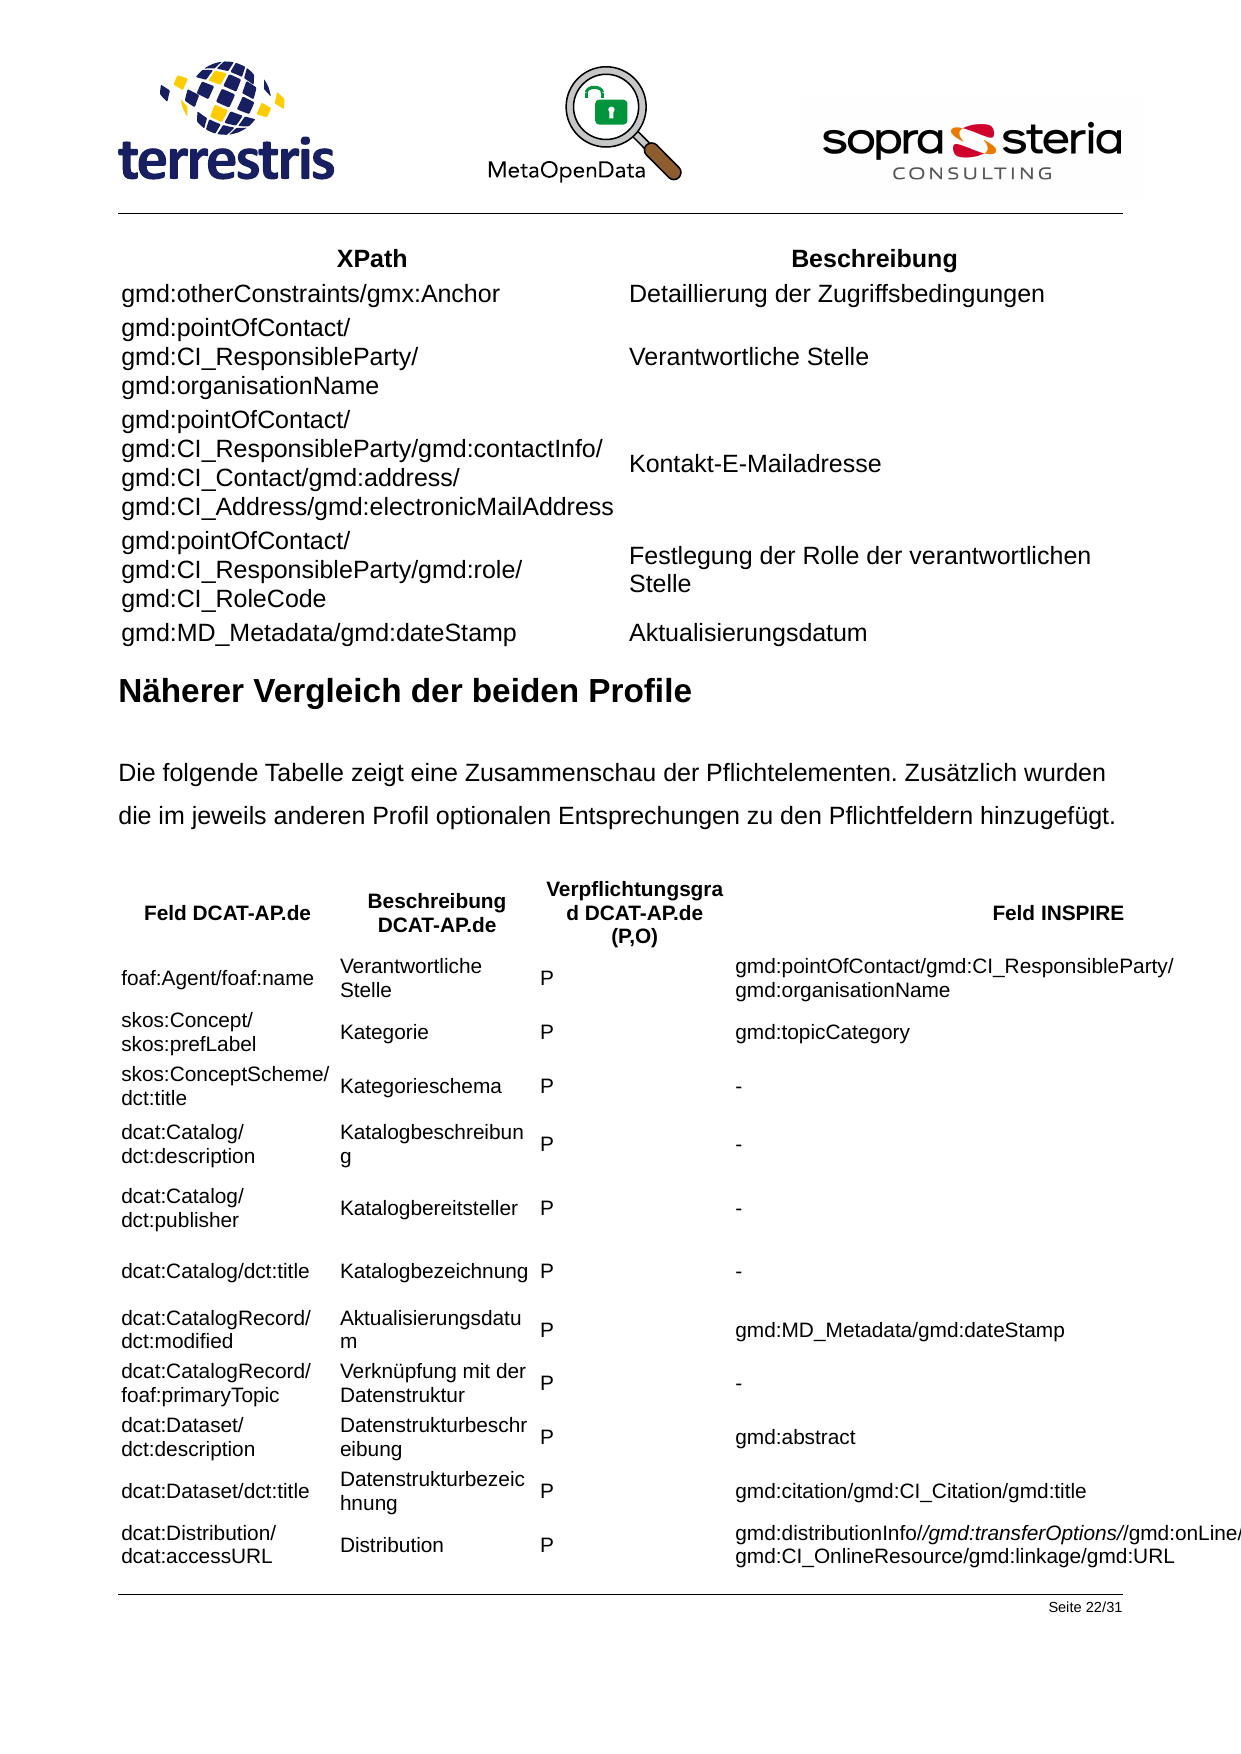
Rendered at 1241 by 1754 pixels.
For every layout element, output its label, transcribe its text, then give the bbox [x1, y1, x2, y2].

table_cell Kontakt-E-Mailadresse [626, 403, 1123, 523]
table_cell gmd:abstract [732, 1410, 1240, 1464]
picture [800, 98, 1144, 203]
table_cell gmd:citation/gmd:CI_Citation/gmd:title [732, 1464, 1240, 1517]
table_cell gmd:otherConstraints/gmx:Anchor [118, 276, 626, 311]
table_cell dcat:CatalogRecord/dct:modified [118, 1303, 337, 1356]
table_cell P [537, 1059, 732, 1112]
table_header Beschreibung DCAT-AP.de [337, 874, 537, 951]
table_cell P [537, 1239, 732, 1302]
table_cell gmd:topicCategory [732, 1005, 1240, 1059]
table_cell Verknüpfung mit der Datenstruktur [337, 1356, 537, 1410]
table_cell dcat:Dataset/dct:title [118, 1464, 337, 1517]
table_header Verpflichtungsgrad DCAT-AP.de (P,O) [537, 874, 732, 951]
table_cell P [537, 1410, 732, 1464]
table_cell - [732, 1176, 1240, 1239]
table_cell skos:Concept/skos:prefLabel [118, 1005, 337, 1059]
table_cell Katalogbezeichnung [337, 1239, 537, 1302]
table_cell P [537, 1176, 732, 1239]
table_cell P [537, 1464, 732, 1517]
table_cell gmd:pointOfContact/gmd:CI_ResponsibleParty/gmd:contactInfo/gmd:CI_Contact/gmd:address/gmd:CI_Address/gmd:electronicMailAddress [118, 403, 626, 523]
table_cell - [732, 1356, 1240, 1410]
table_cell Aktualisierungsdatum [626, 616, 1123, 650]
table_cell P [537, 1356, 732, 1410]
table_cell Kategorieschema [337, 1059, 537, 1112]
table_cell Aktualisierungsdatum [337, 1303, 537, 1356]
table_cell dcat:CatalogRecord/foaf:primaryTopic [118, 1356, 337, 1410]
table_cell P [537, 951, 732, 1005]
table_cell gmd:pointOfContact/gmd:CI_ResponsibleParty/gmd:organisationName [118, 311, 626, 403]
table_cell - [732, 1113, 1240, 1176]
table_cell gmd:MD_Metadata/gmd:dateStamp [732, 1303, 1240, 1356]
table_cell dcat:Distribution/dcat:accessURL [118, 1518, 337, 1571]
table_cell Katalogbereitsteller [337, 1176, 537, 1239]
table_cell Verantwortliche Stelle [337, 951, 537, 1005]
table_cell P [537, 1005, 732, 1059]
table_cell - [732, 1239, 1240, 1302]
table_cell - [732, 1059, 1240, 1112]
table_cell Festlegung der Rolle der verantwortlichen Stelle [626, 524, 1123, 616]
table_cell Distribution [337, 1518, 537, 1571]
table_cell gmd:pointOfContact/gmd:CI_ResponsibleParty/gmd:organisationName [732, 951, 1240, 1005]
table_cell Detaillierung der Zugriffsbedingungen [626, 276, 1123, 311]
table_cell skos:ConceptScheme/dct:title [118, 1059, 337, 1112]
table_header Feld INSPIRE [732, 874, 1240, 951]
table_cell Datenstrukturbezeichnung [337, 1464, 537, 1517]
table_cell foaf:Agent/foaf:name [118, 951, 337, 1005]
table_cell gmd:distributionInfo//gmd:transferOptions//gmd:onLine/gmd:CI_OnlineResource/gmd:linkage/gmd:URL [732, 1518, 1240, 1571]
table_cell P [537, 1113, 732, 1176]
table_header Feld DCAT-AP.de [118, 874, 337, 951]
table_cell gmd:MD_Metadata/gmd:dateStamp [118, 616, 626, 650]
table_header Beschreibung [626, 241, 1123, 276]
table_cell P [537, 1518, 732, 1571]
table_cell Datenstrukturbeschreibung [337, 1410, 537, 1464]
table_header XPath [118, 241, 626, 276]
table_cell dcat:Catalog/dct:publisher [118, 1176, 337, 1239]
table_cell P [537, 1303, 732, 1356]
table_cell Kategorie [337, 1005, 537, 1059]
table_cell gmd:pointOfContact/gmd:CI_ResponsibleParty/gmd:role/gmd:CI_RoleCode [118, 524, 626, 616]
table_cell dcat:Catalog/dct:description [118, 1113, 337, 1176]
subtitle Näherer Vergleich der beiden Profile [118, 671, 1122, 709]
table_cell Katalogbeschreibung [337, 1113, 537, 1176]
text Die folgende Tabelle zeigt eine Zusammenschau der Pflichtelementen. Zusätzlich wurden die im jeweils anderen Profil optionalen Entsprechungen zu den Pflichtfeldern hinzugefügt. [118, 758, 1122, 830]
table_cell dcat:Dataset/dct:description [118, 1410, 337, 1464]
table_cell dcat:Catalog/dct:title [118, 1239, 337, 1302]
table_cell Verantwortliche Stelle [626, 311, 1123, 403]
